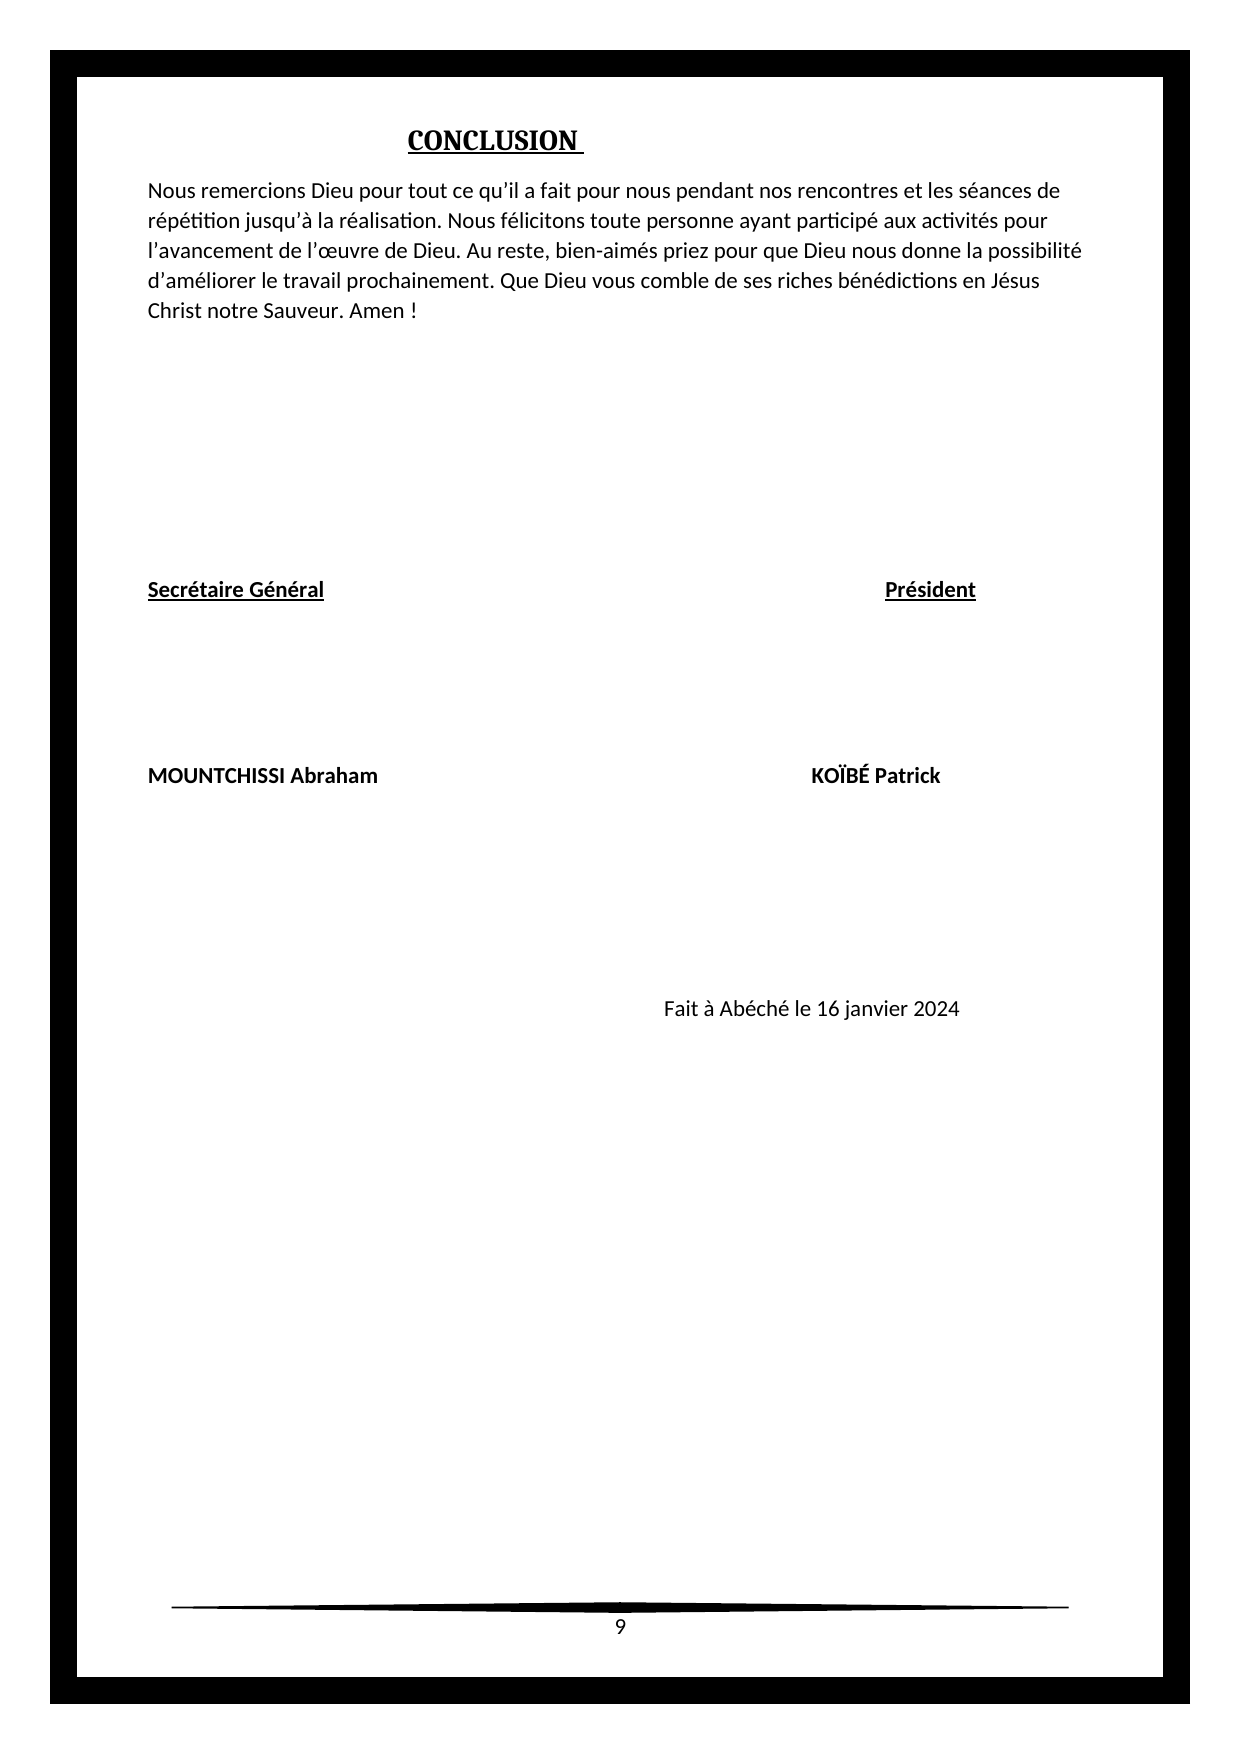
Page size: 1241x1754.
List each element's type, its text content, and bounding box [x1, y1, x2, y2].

text MOUNTCHISSI Abraham KOÏBÉ Patrick [148, 761, 1093, 789]
text Secrétaire Général Président [148, 575, 1093, 603]
text CONCLUSION [260, 124, 1093, 157]
text Nous remercions Dieu pour tout ce qu’il a fait pour nous pendant nos rencontres et les séances de répétition jusqu’à la réalisation. Nous félicitons toute personne ayant participé aux activités pour l’avancement de l’œuvre de Dieu. Au reste, bien-aimés priez pour que Dieu nous donne la possibilité d’améliorer le travail prochainement. Que Dieu vous comble de ses riches bénédictions en Jésus Christ notre Sauveur. Amen ! [148, 176, 1093, 324]
text Fait à Abéché le 16 janvier 2024 [148, 994, 1093, 1022]
